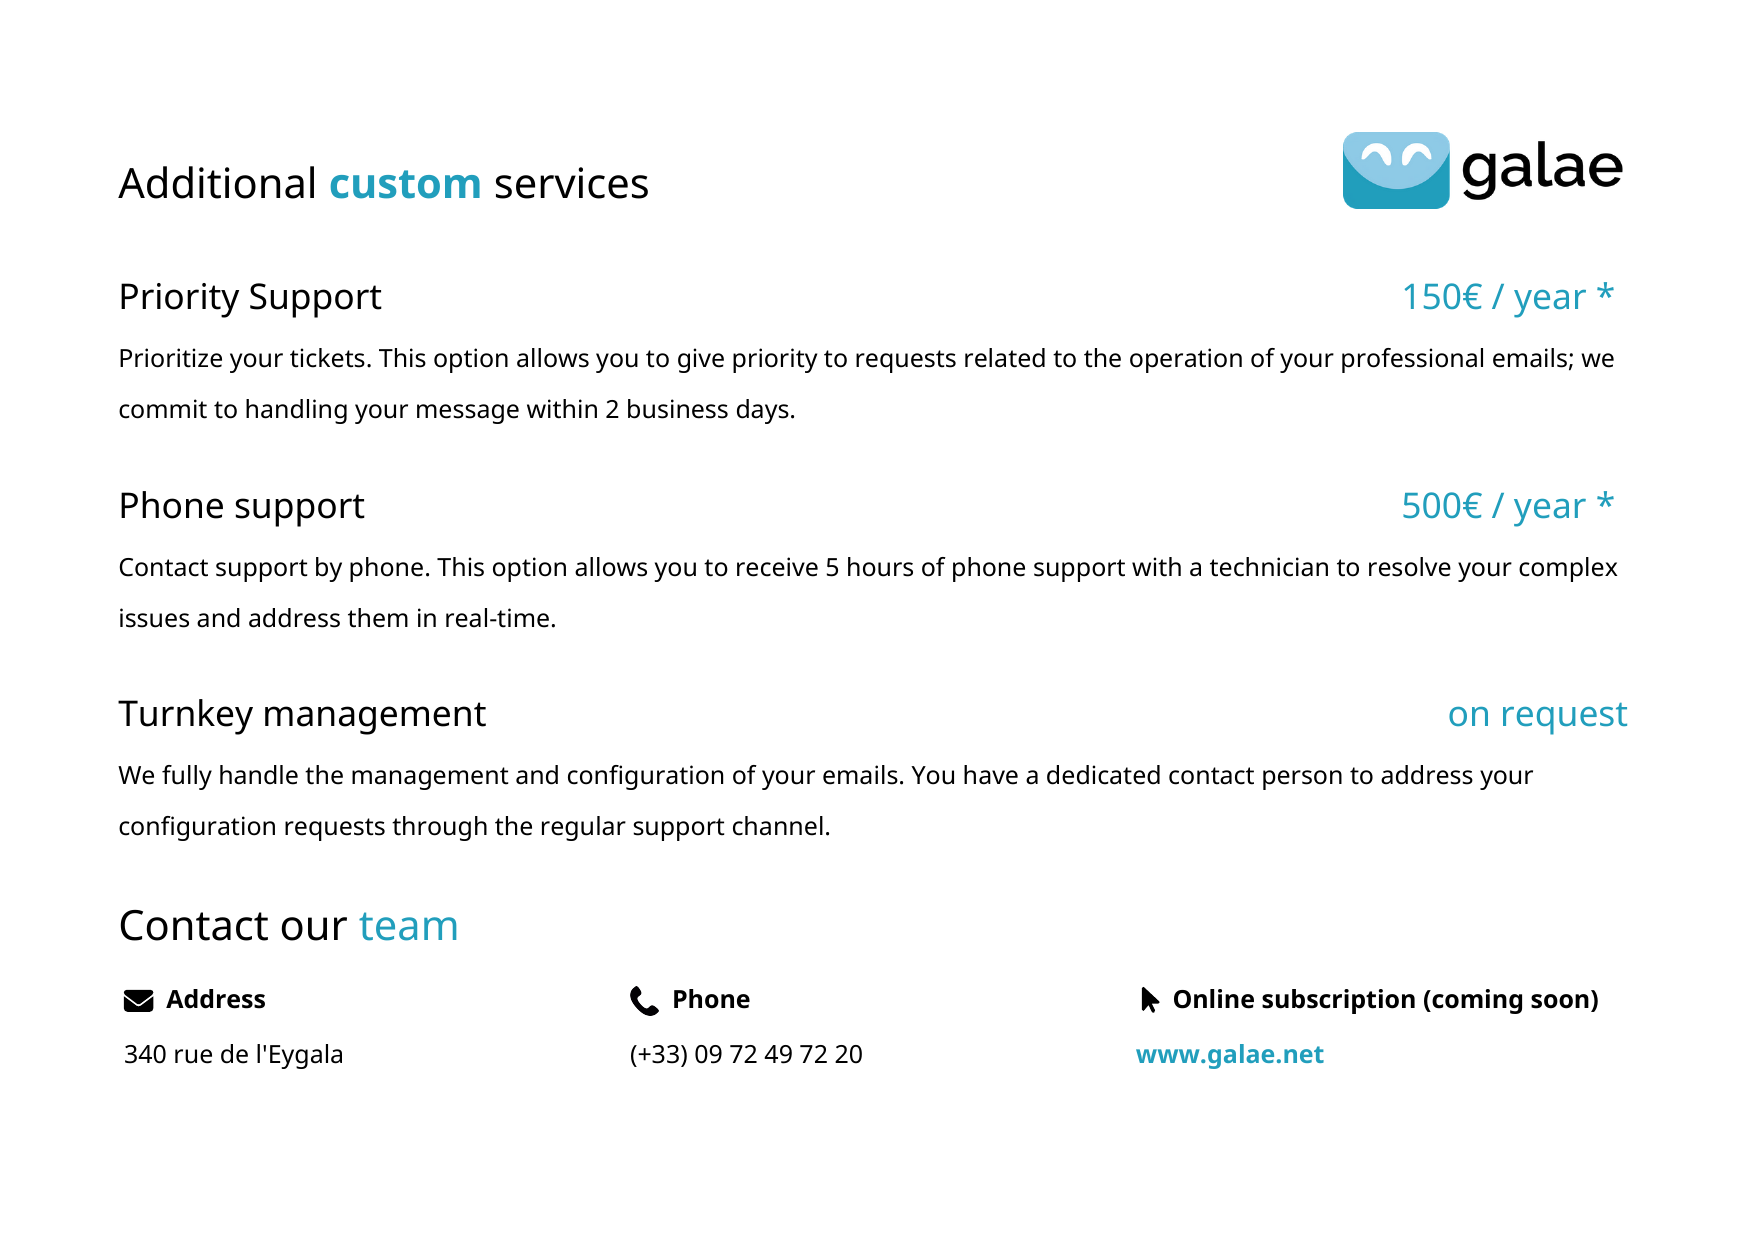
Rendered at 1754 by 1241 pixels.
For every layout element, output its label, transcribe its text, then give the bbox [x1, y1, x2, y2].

subtitle Contact our team [118, 895, 1636, 952]
subtitle Additional custom services [118, 153, 1325, 210]
text Prioritize your tickets. This option allows you to give priority to requests related to the operation of your professional emails; we commit to handling your message within 2 business days. [118, 341, 1636, 426]
picture [629, 986, 660, 1016]
table_header Online subscription (coming soon) www.galae.net [1130, 976, 1636, 1091]
text We fully handle the management and configuration of your emails. You have a dedicated contact person to address your configuration requests through the regular support channel. [118, 758, 1636, 843]
table_header Address 340 rue de l'Eygala [118, 976, 624, 1091]
subtitle Phone support 500€ / year * [118, 480, 1636, 528]
picture [1325, 118, 1638, 223]
subtitle Priority Support 150€ / year * [118, 271, 1636, 320]
table_header Phone (+33) 09 72 49 72 20 [624, 976, 1130, 1091]
subtitle Turnkey management on request [118, 689, 1636, 737]
text Contact support by phone. This option allows you to receive 5 hours of phone support with a technician to resolve your complex issues and address them in real-time. [118, 549, 1636, 634]
